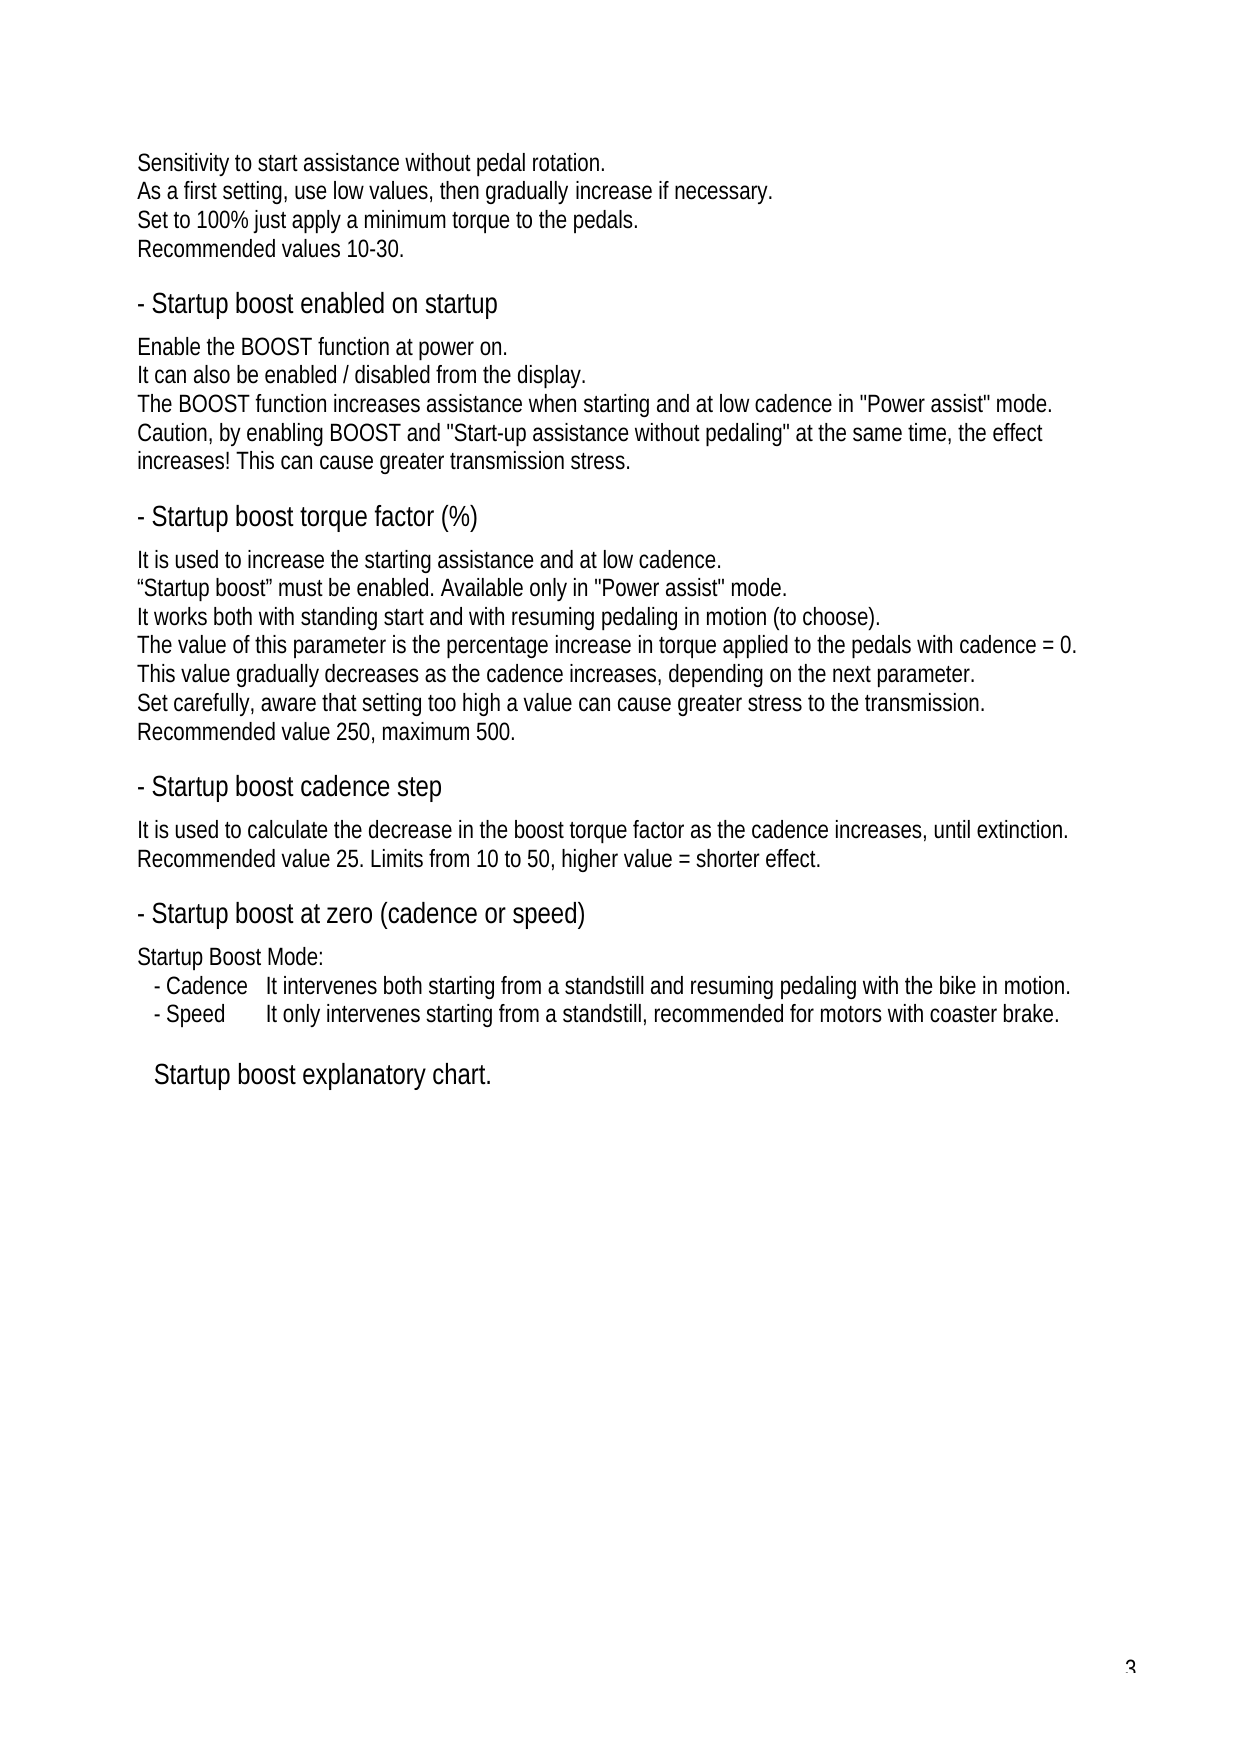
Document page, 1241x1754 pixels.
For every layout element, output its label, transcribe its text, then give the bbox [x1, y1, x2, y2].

text Caution, by enabling BOOST and "Start-up assistance without pedaling" at the same time, the effect increases! This can cause greater transmission stress. [137, 418, 1122, 475]
text - Startup boost enabled on startup [137, 286, 1122, 319]
text It can also be enabled / disabled from the display. [137, 360, 1122, 389]
text Set to 100% just apply a minimum torque to the pedals. [137, 205, 1122, 233]
text Enable the BOOST function at power on. [137, 332, 1122, 360]
subtitle It is used to calculate the decrease in the boost torque factor as the cadence increases, until extinction. [137, 815, 1122, 844]
subtitle This value gradually decreases as the cadence increases, depending on the next parameter. [137, 659, 1122, 688]
subtitle - Startup boost at zero (cadence or speed) [137, 896, 1122, 930]
subtitle It works both with standing start and with resuming pedaling in motion (to choose). [137, 602, 1122, 631]
subtitle - Startup boost cadence step [137, 769, 1122, 802]
text The BOOST function increases assistance when starting and at low cadence in "Power assist" mode. [137, 389, 1122, 418]
text Recommended values 10-30. [137, 233, 1122, 262]
text As a first setting, use low values, then gradually increase if necessary. [137, 176, 1122, 205]
subtitle - Cadence It intervenes both starting from a standstill and resuming pedaling with the bike in motion. [153, 971, 1122, 999]
subtitle - Speed It only intervenes starting from a standstill, recommended for motors with coaster brake. [153, 999, 1122, 1028]
subtitle Recommended value 250, maximum 500. [137, 716, 1122, 745]
subtitle Recommended value 25. Limits from 10 to 50, higher value = shorter effect. [137, 844, 1122, 872]
subtitle - Startup boost torque factor (%) [137, 499, 1122, 532]
subtitle Startup boost explanatory chart. [153, 1057, 1122, 1090]
subtitle Set carefully, aware that setting too high a value can cause greater stress to the transmission. [137, 688, 1122, 716]
subtitle It is used to increase the starting assistance and at low cadence. [137, 544, 1122, 573]
subtitle Startup Boost Mode: [137, 942, 1122, 971]
subtitle “Startup boost” must be enabled. Available only in "Power assist" mode. [137, 573, 1122, 602]
subtitle The value of this parameter is the percentage increase in torque applied to the pedals with cadence = 0. [137, 631, 1122, 659]
text Sensitivity to start assistance without pedal rotation. [137, 148, 1122, 176]
